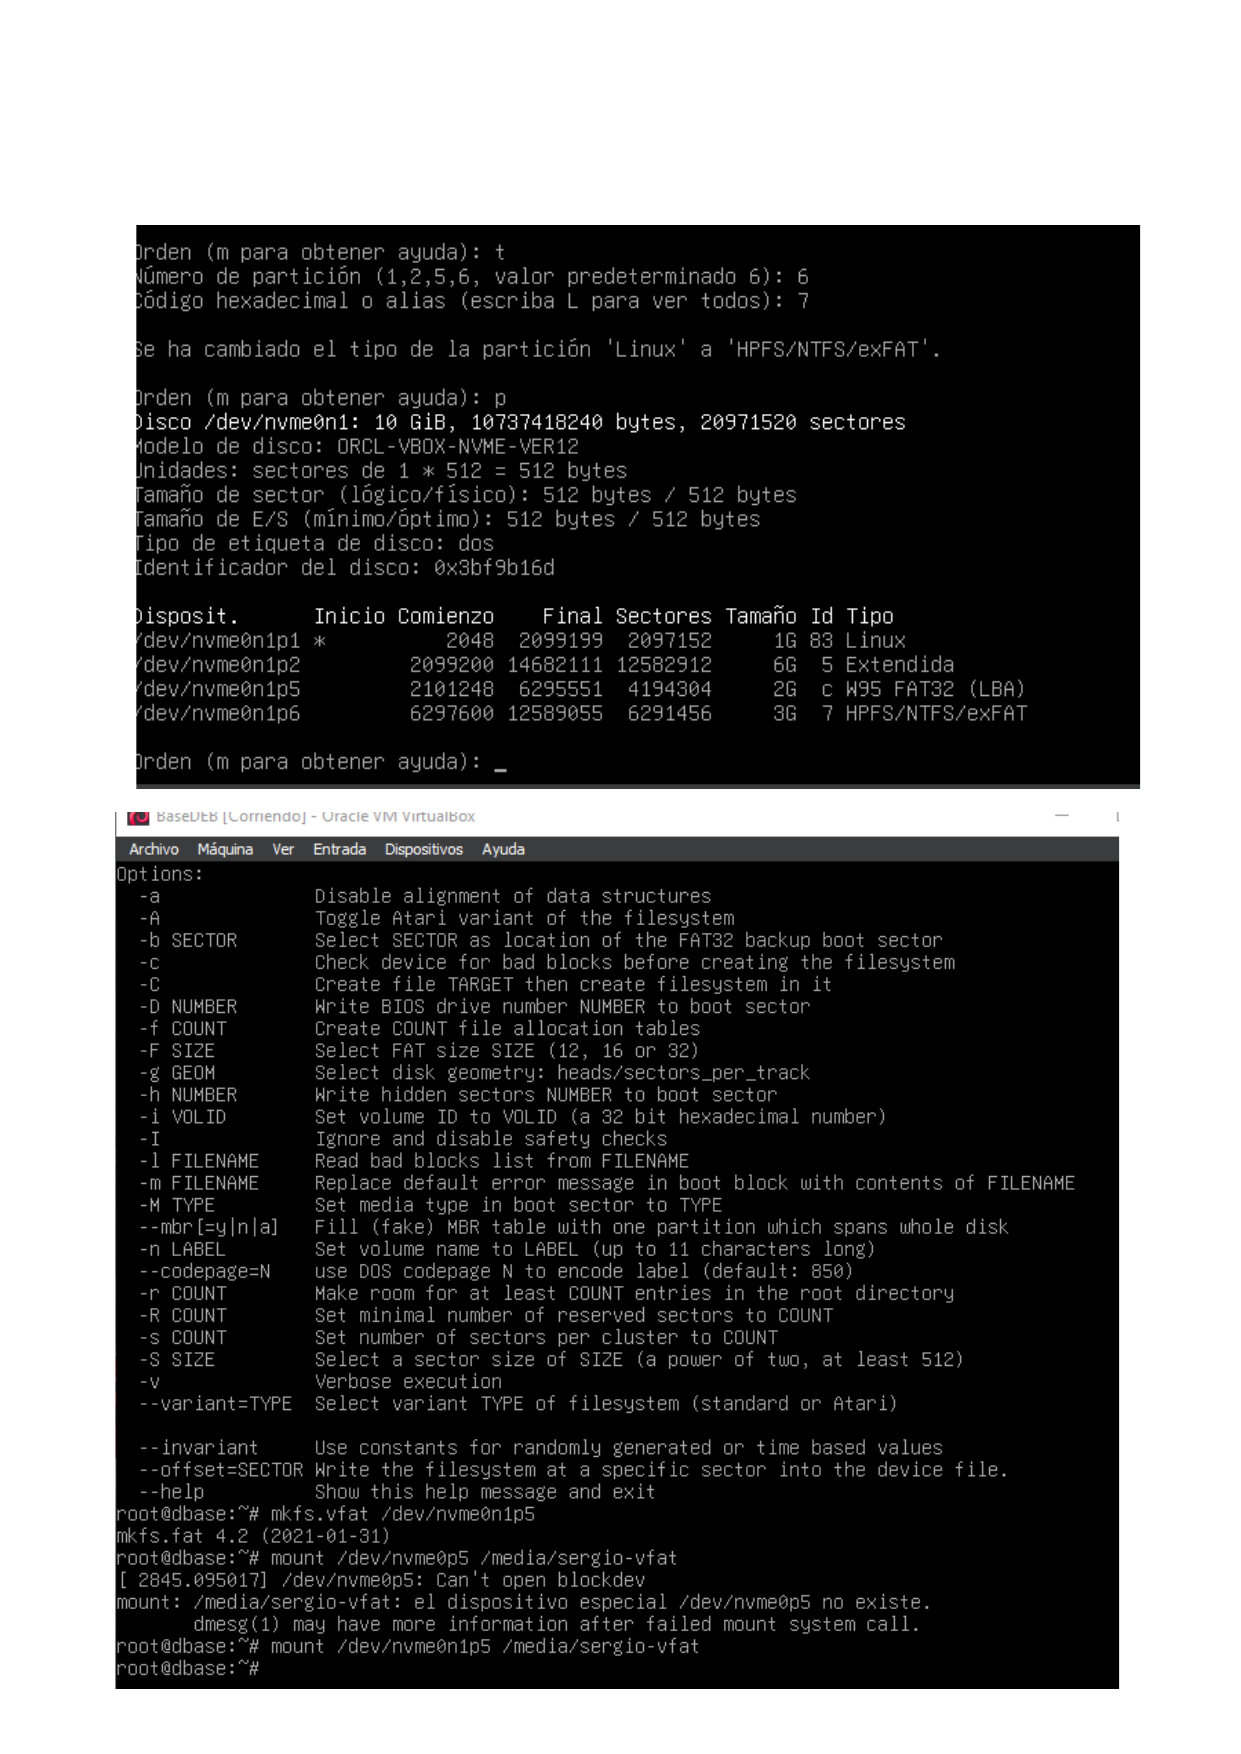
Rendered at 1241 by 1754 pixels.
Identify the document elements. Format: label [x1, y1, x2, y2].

picture [136, 225, 1141, 789]
picture [115, 812, 1120, 1689]
